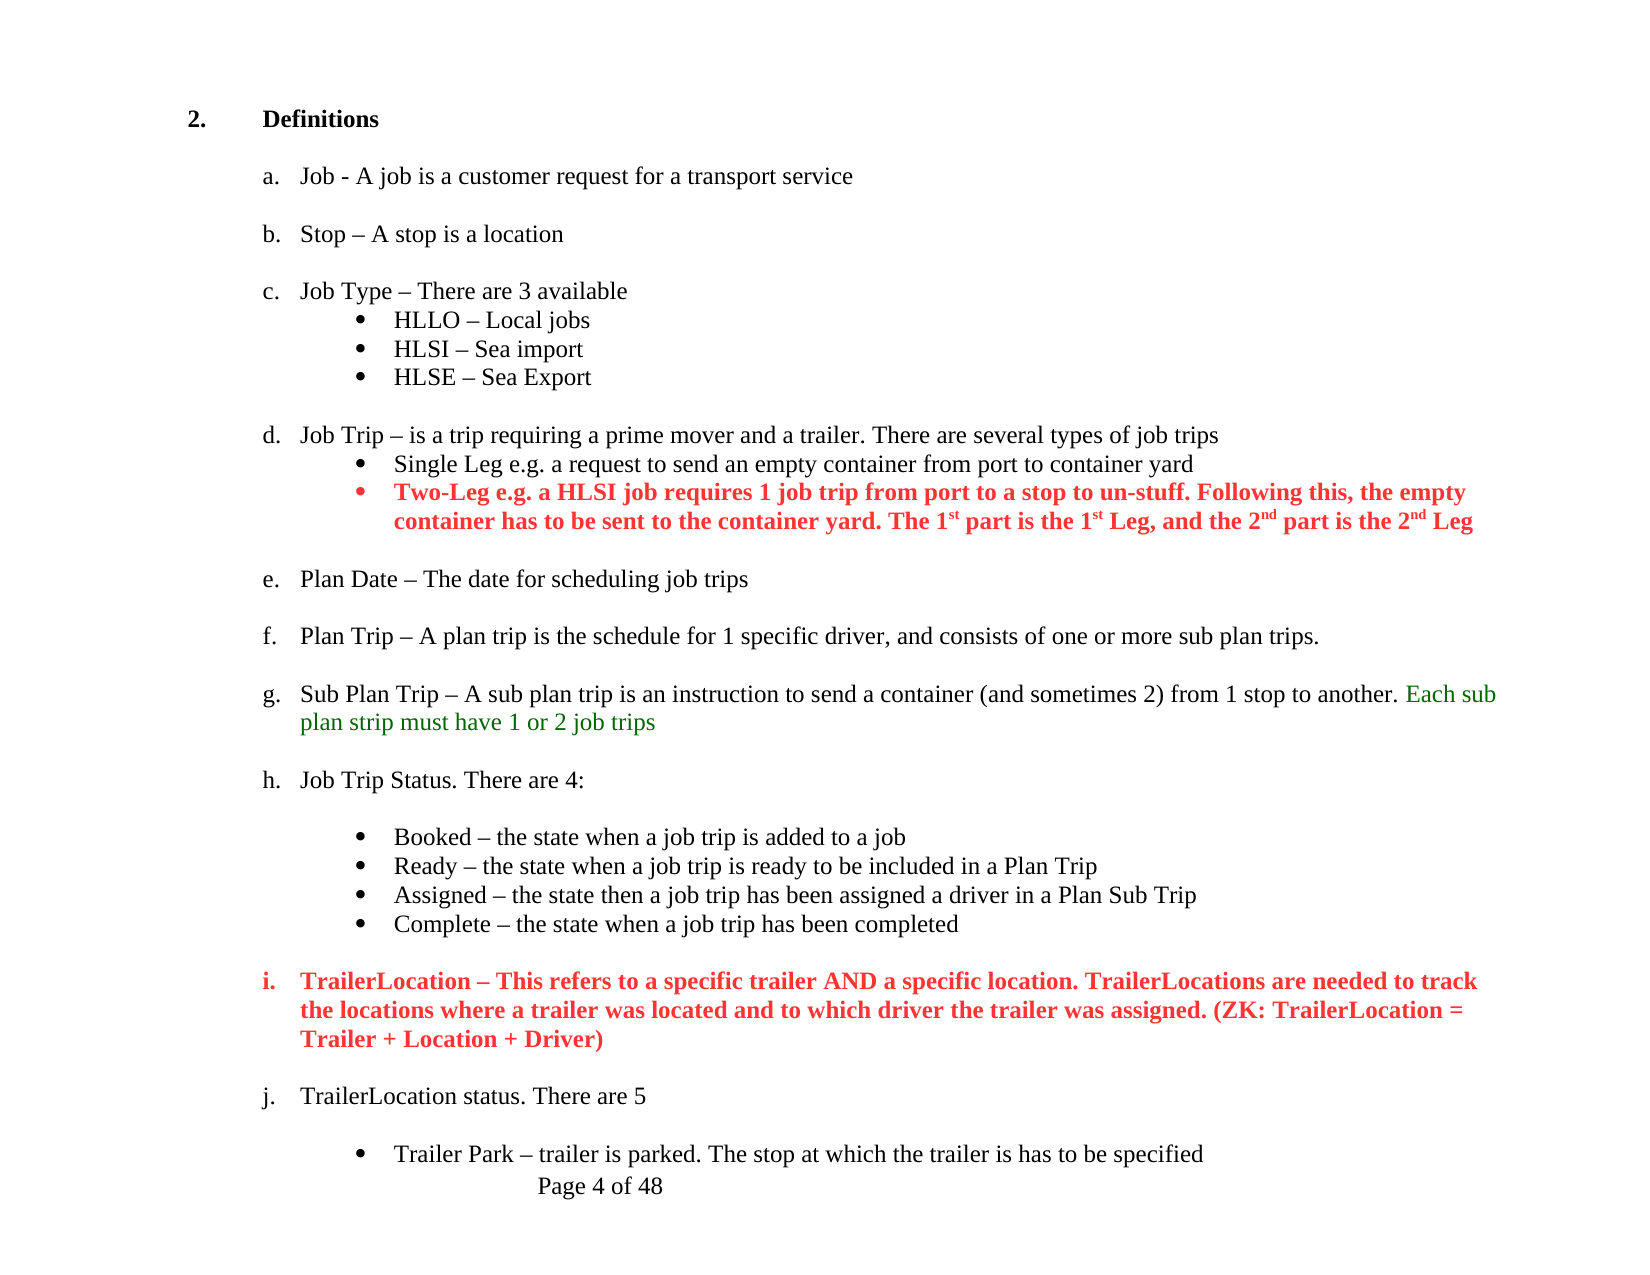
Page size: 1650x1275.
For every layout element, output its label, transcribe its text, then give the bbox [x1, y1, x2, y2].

list Job Trip Status. There are 4: [262, 765, 1500, 794]
list Job Type – There are 3 available [262, 276, 1500, 305]
list Job - A job is a customer request for a transport service [262, 161, 1500, 190]
list Plan Trip – A plan trip is the schedule for 1 specific driver, and consists of one or more sub plan trips. [262, 621, 1500, 650]
list Stop – A stop is a location [262, 219, 1500, 247]
list HLSI – Sea import [356, 334, 1500, 362]
list Job Trip – is a trip requiring a prime mover and a trailer. There are several types of job trips [262, 420, 1500, 449]
list Ready – the state when a job trip is ready to be included in a Plan Trip [356, 851, 1500, 880]
list Assigned – the state then a job trip has been assigned a driver in a Plan Sub Trip [356, 880, 1500, 909]
list Trailer Park – trailer is parked. The stop at which the trailer is has to be specified [356, 1139, 1500, 1167]
list Two-Leg e.g. a HLSI job requires 1 job trip from port to a stop to un-stuff. Following this, the empty container has to be sent to the container yard. The 1st part is the 1st Leg, and the 2nd part is the 2nd Leg [356, 477, 1500, 535]
list HLLO – Local jobs [356, 305, 1500, 334]
list HLSE – Sea Export [356, 362, 1500, 391]
list Single Leg e.g. a request to send an empty container from port to container yard [356, 449, 1500, 477]
list TrailerLocation status. There are 5 [262, 1081, 1500, 1110]
list Sub Plan Trip – A sub plan trip is an instruction to send a container (and sometimes 2) from 1 stop to another. Each sub plan strip must have 1 or 2 job trips [262, 679, 1500, 736]
list Complete – the state when a job trip has been completed [356, 909, 1500, 937]
list TrailerLocation – This refers to a specific trailer AND a specific location. TrailerLocations are needed to track the locations where a trailer was located and to which driver the trailer was assigned. (ZK: TrailerLocation = Trailer + Location + Driver) [262, 966, 1500, 1052]
list Definitions [187, 104, 1500, 132]
list Plan Date – The date for scheduling job trips [262, 564, 1500, 592]
list Booked – the state when a job trip is added to a job [356, 822, 1500, 851]
